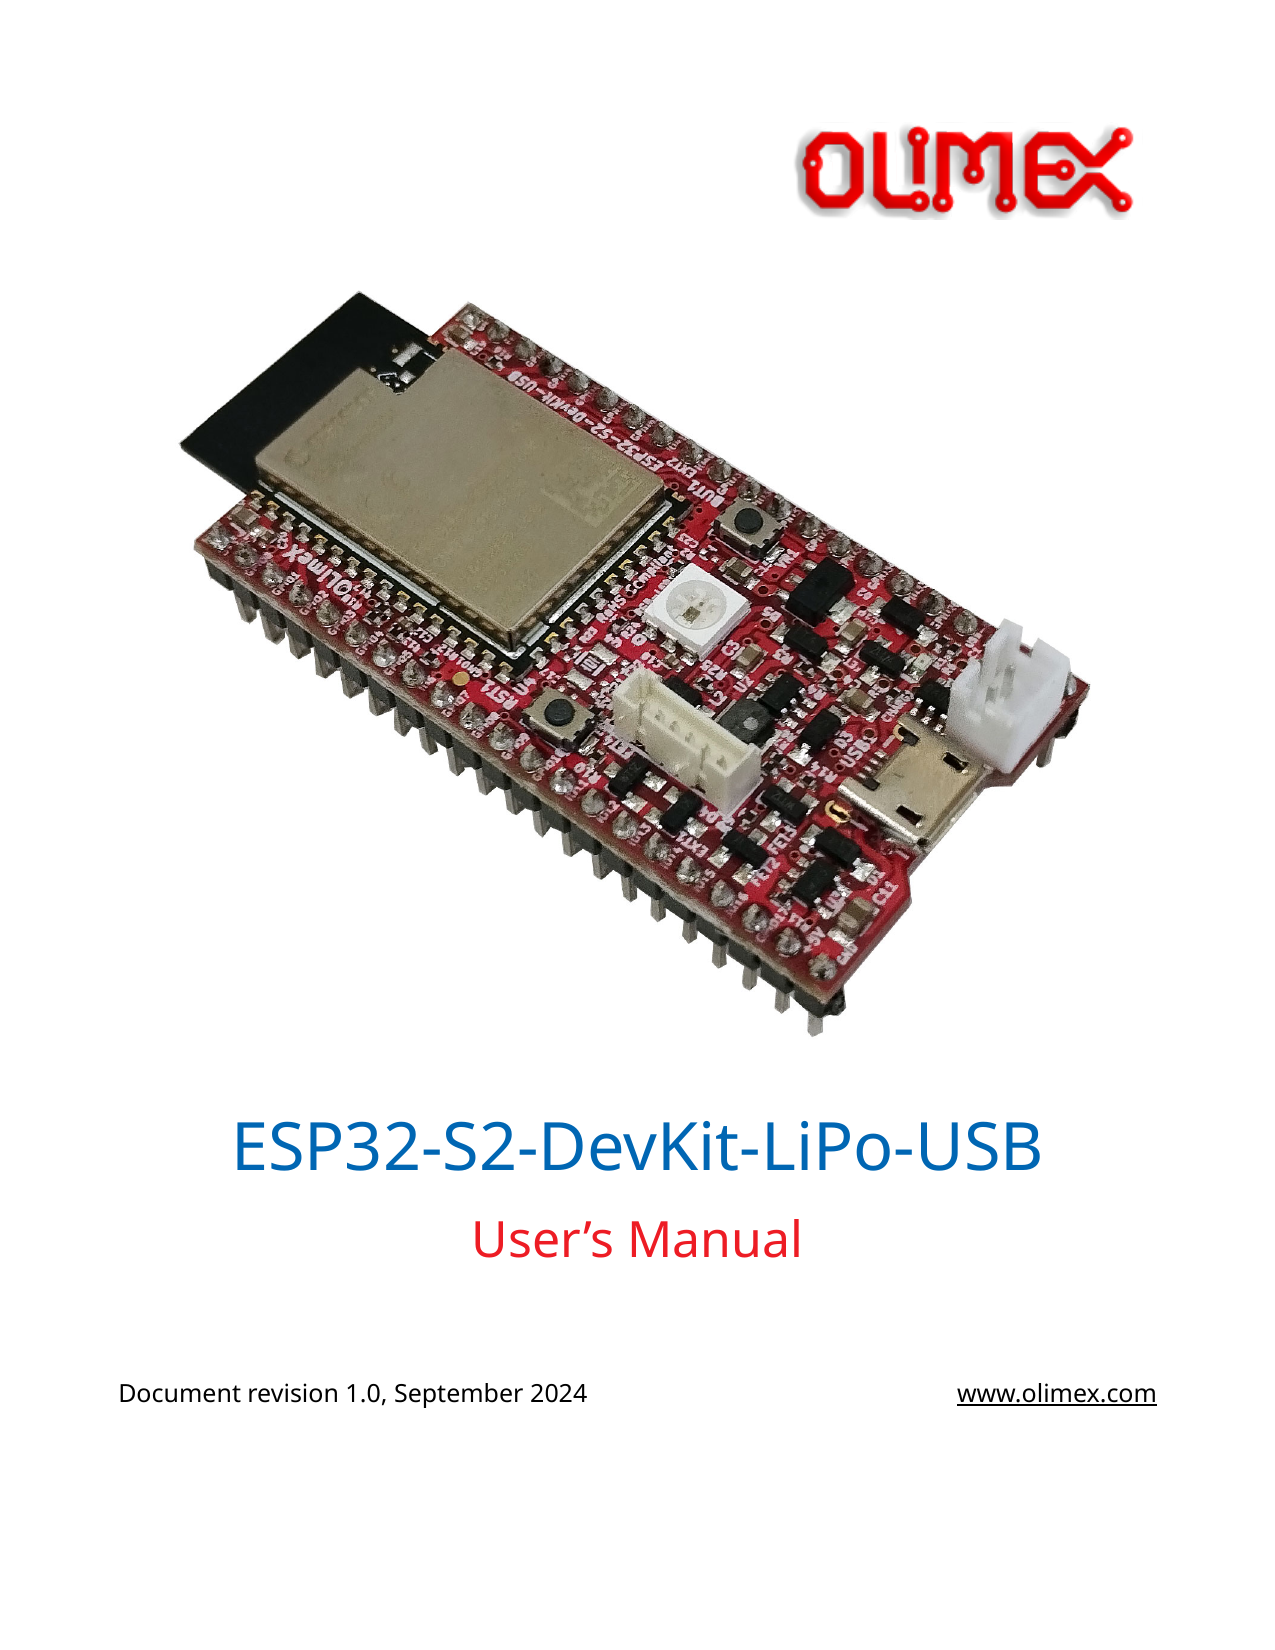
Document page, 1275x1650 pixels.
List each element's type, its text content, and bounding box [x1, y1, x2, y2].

text ESP32-S2-DevKit-LiPo-USB [118, 1099, 1157, 1190]
text User’s Manual [118, 1204, 1157, 1272]
table_header www.olimex.com [674, 1375, 1157, 1409]
picture [781, 118, 1157, 220]
table_header Document revision 1.0, September 2024 [118, 1375, 673, 1409]
picture [170, 271, 1105, 1047]
